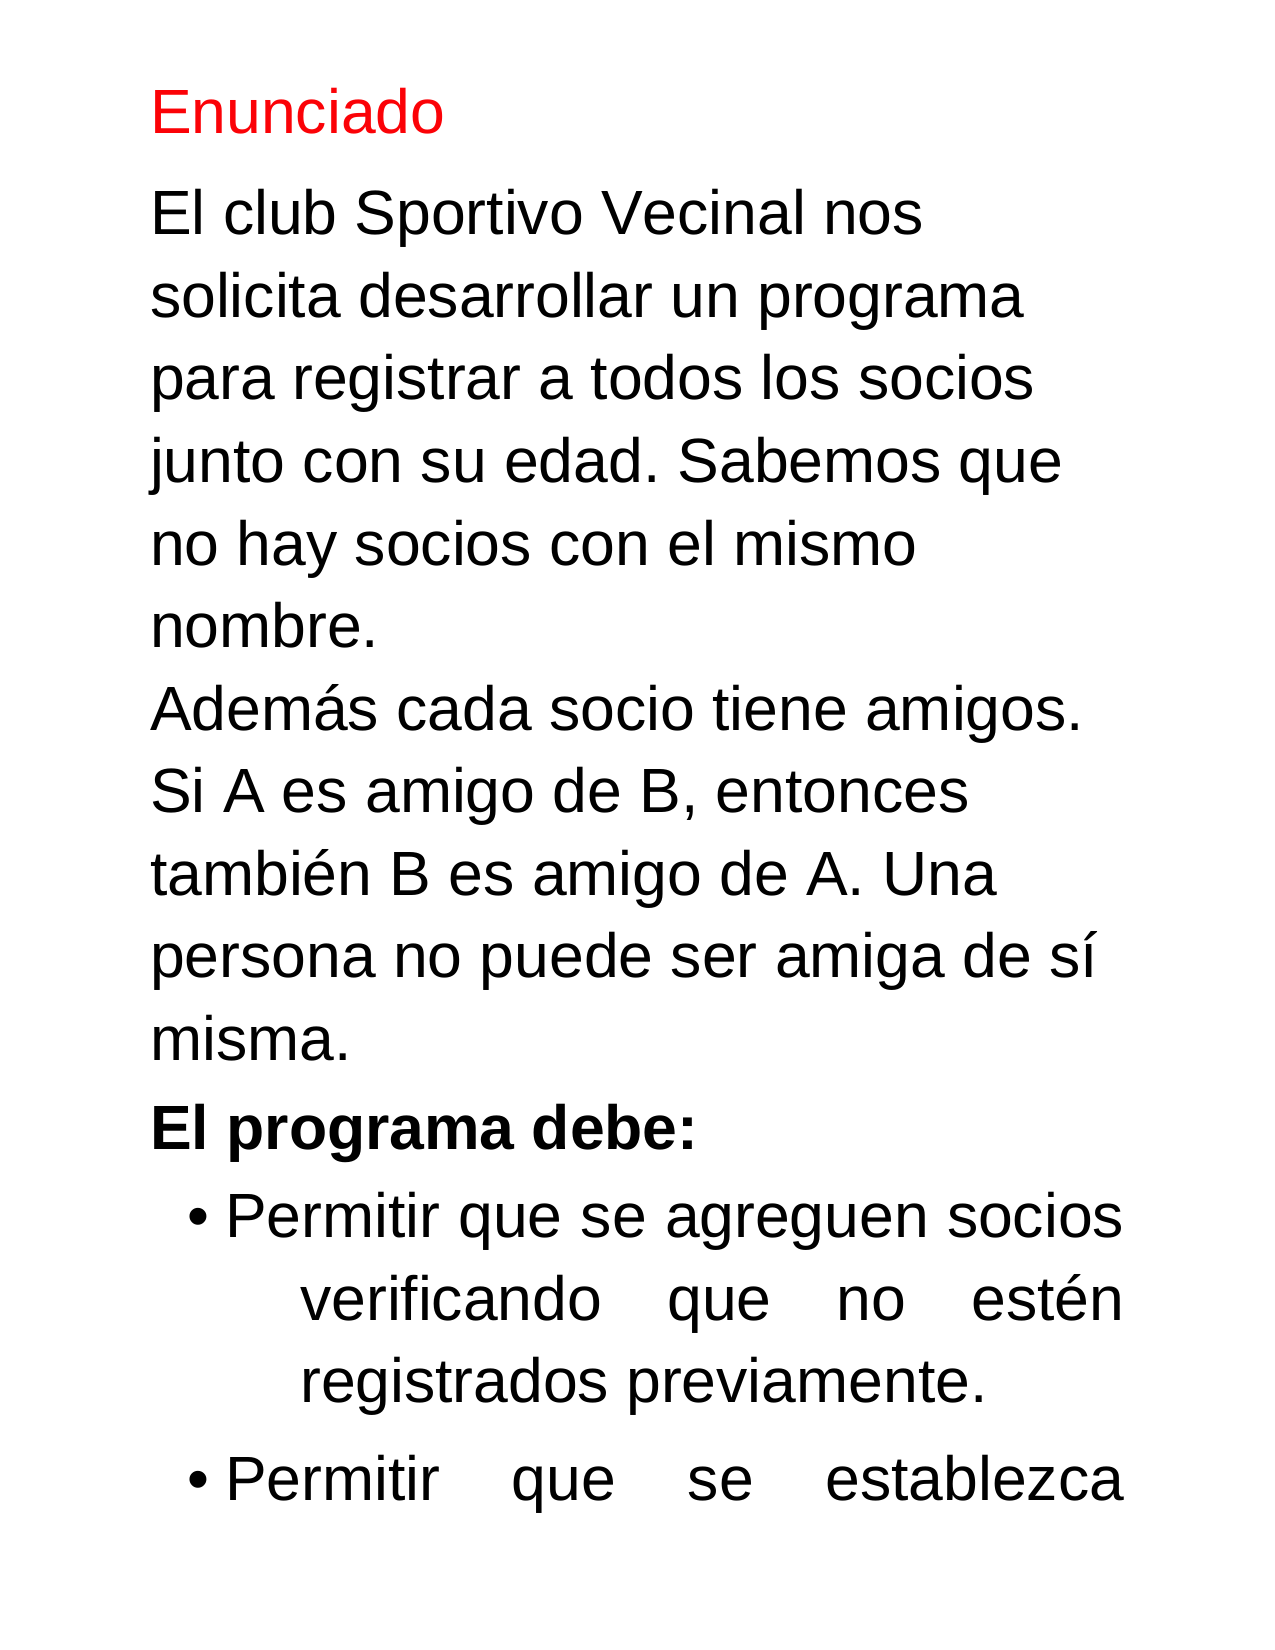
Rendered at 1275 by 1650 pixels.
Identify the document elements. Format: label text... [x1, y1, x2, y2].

list Permitir que se agreguen socios verificando que no estén registrados previamente. [187, 1179, 1125, 1416]
text El club Sportivo Vecinal nos solicita desarrollar un programa para registrar a todos los socios junto con su edad. Sabemos que no hay socios con el mismo nombre. [150, 176, 1125, 661]
text El programa debe: [150, 1090, 1125, 1162]
text Enunciado [150, 75, 1125, 147]
text Además cada socio tiene amigos. Si A es amigo de B, entonces también B es amigo de A. Una persona no puede ser amiga de sí misma. [150, 671, 1125, 1074]
list Permitir que se establezca [187, 1441, 1125, 1513]
